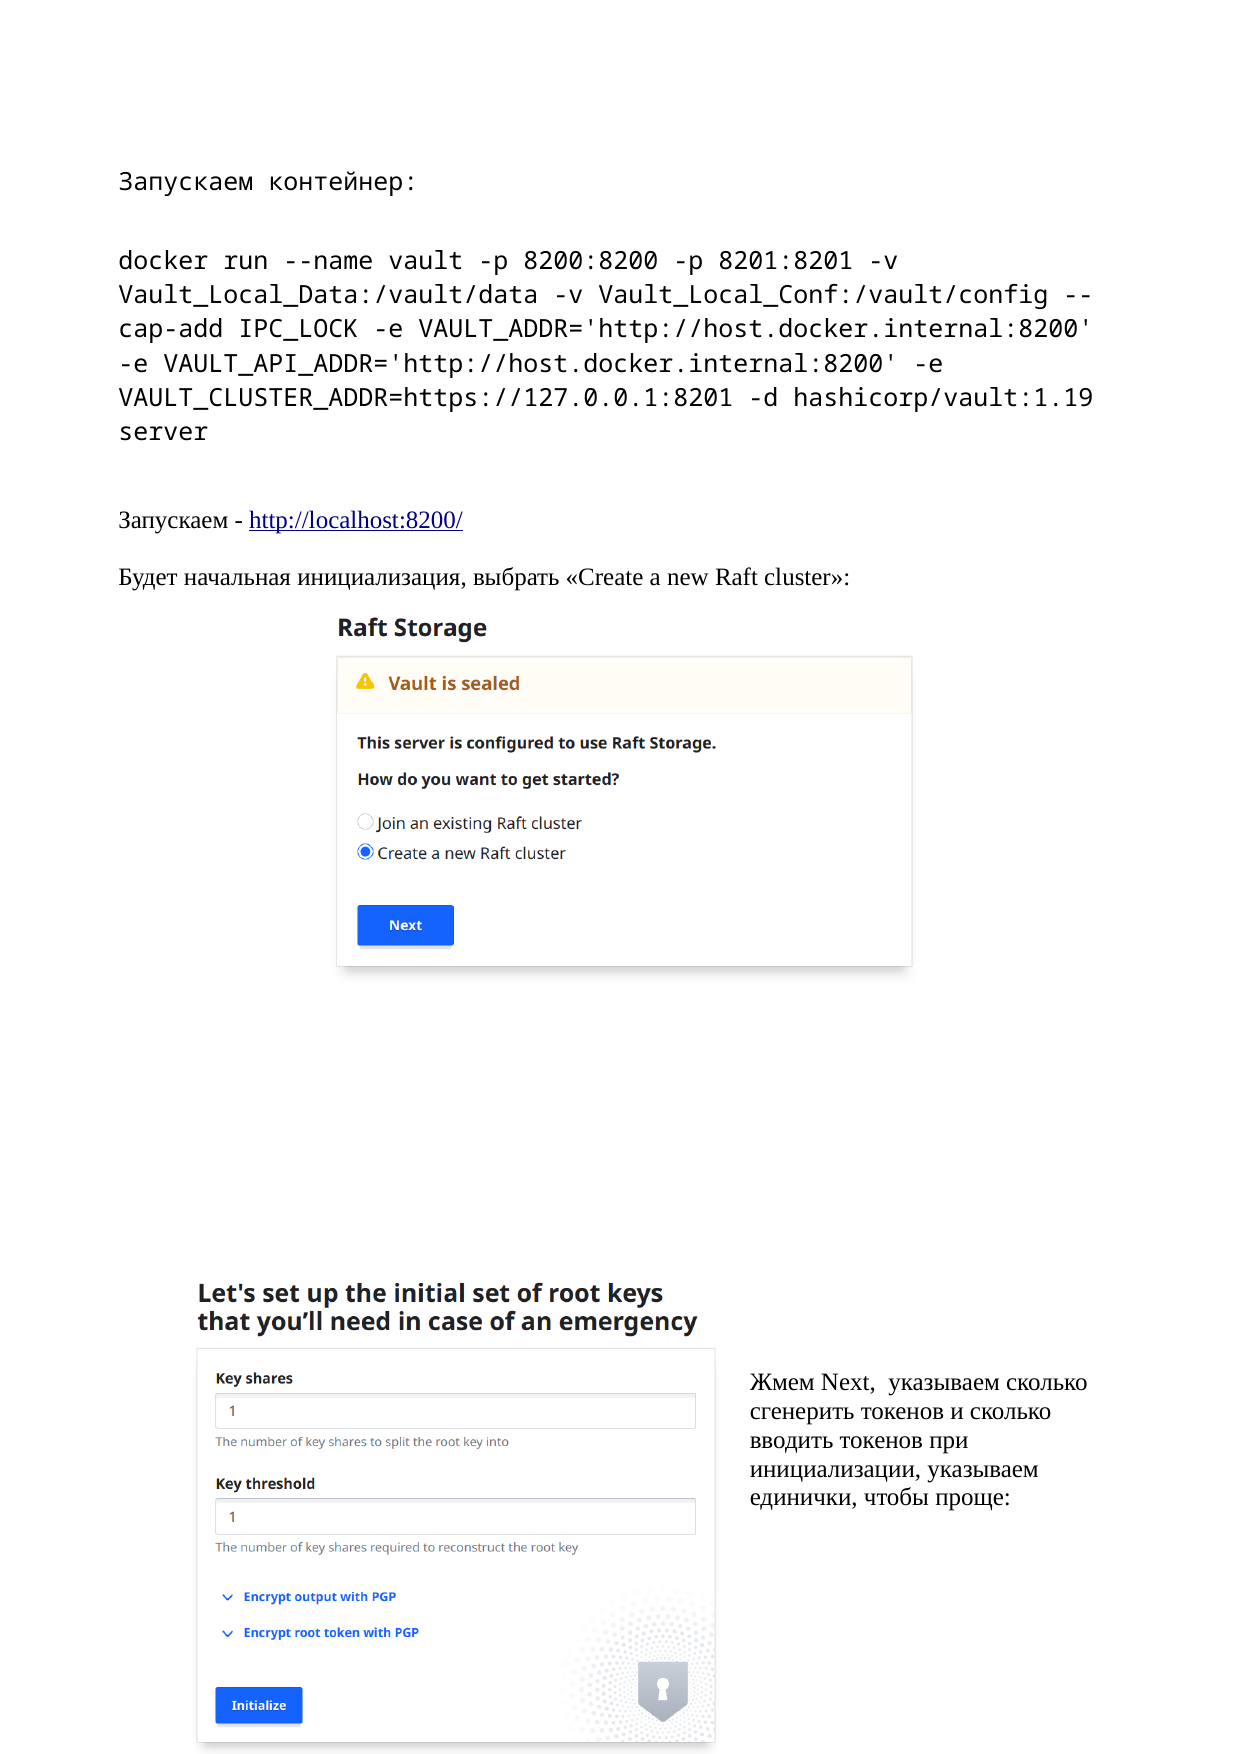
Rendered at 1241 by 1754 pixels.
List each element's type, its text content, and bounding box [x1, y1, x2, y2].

text Жмем Next, указываем сколько сгенерить токенов и сколько вводить токенов при инициализации, указываем единички, чтобы проще: [750, 1367, 1122, 1511]
text Запускаем контейнер: [118, 163, 1122, 198]
text Запускаем - http://localhost:8200/ [118, 505, 1122, 534]
picture [155, 1272, 750, 1754]
text Будет начальная инициализация, выбрать «Create a new Raft cluster»: [118, 562, 1122, 591]
text docker run --name vault -p 8200:8200 -p 8201:8201 -v Vault_Local_Data:/vault/data -v Vault_Local_Conf:/vault/config --cap-add IPC_LOCK -e VAULT_ADDR='http://host.docker.internal:8200' -e VAULT_API_ADDR='http://host.docker.internal:8200' -e VAULT_CLUSTER_ADDR=https://127.0.0.1:8201 -d hashicorp/vault:1.19 server [118, 243, 1122, 447]
text [118, 1367, 155, 1511]
picture [290, 591, 951, 1006]
